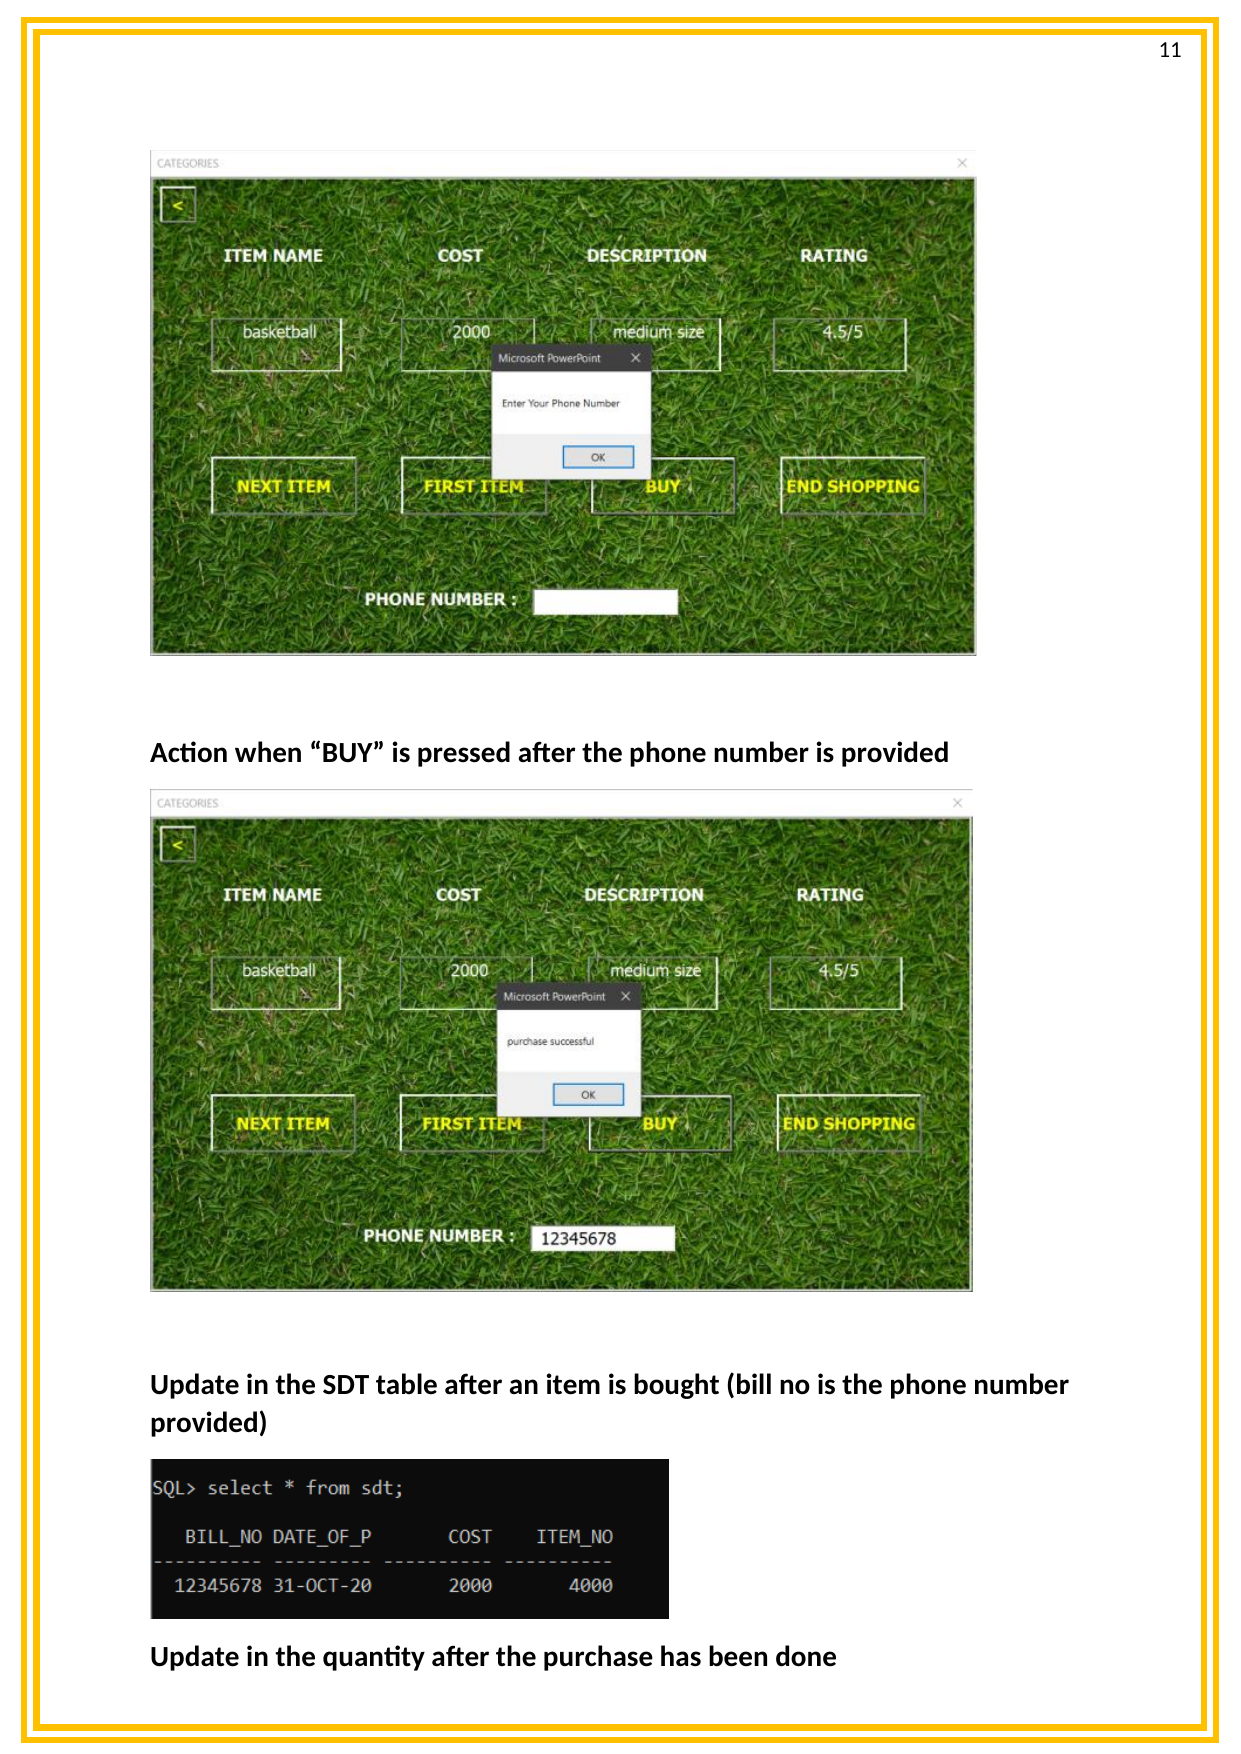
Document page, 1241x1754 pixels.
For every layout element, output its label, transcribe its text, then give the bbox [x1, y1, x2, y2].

picture [150, 1459, 669, 1619]
text Update in the quantity after the purchase has been done [150, 1638, 1181, 1673]
picture [150, 789, 973, 1292]
picture [150, 150, 977, 656]
text Action when “BUY” is pressed after the phone number is provided [150, 734, 1181, 770]
text Update in the SDT table after an item is bought (bill no is the phone number provided) [150, 1366, 1181, 1440]
